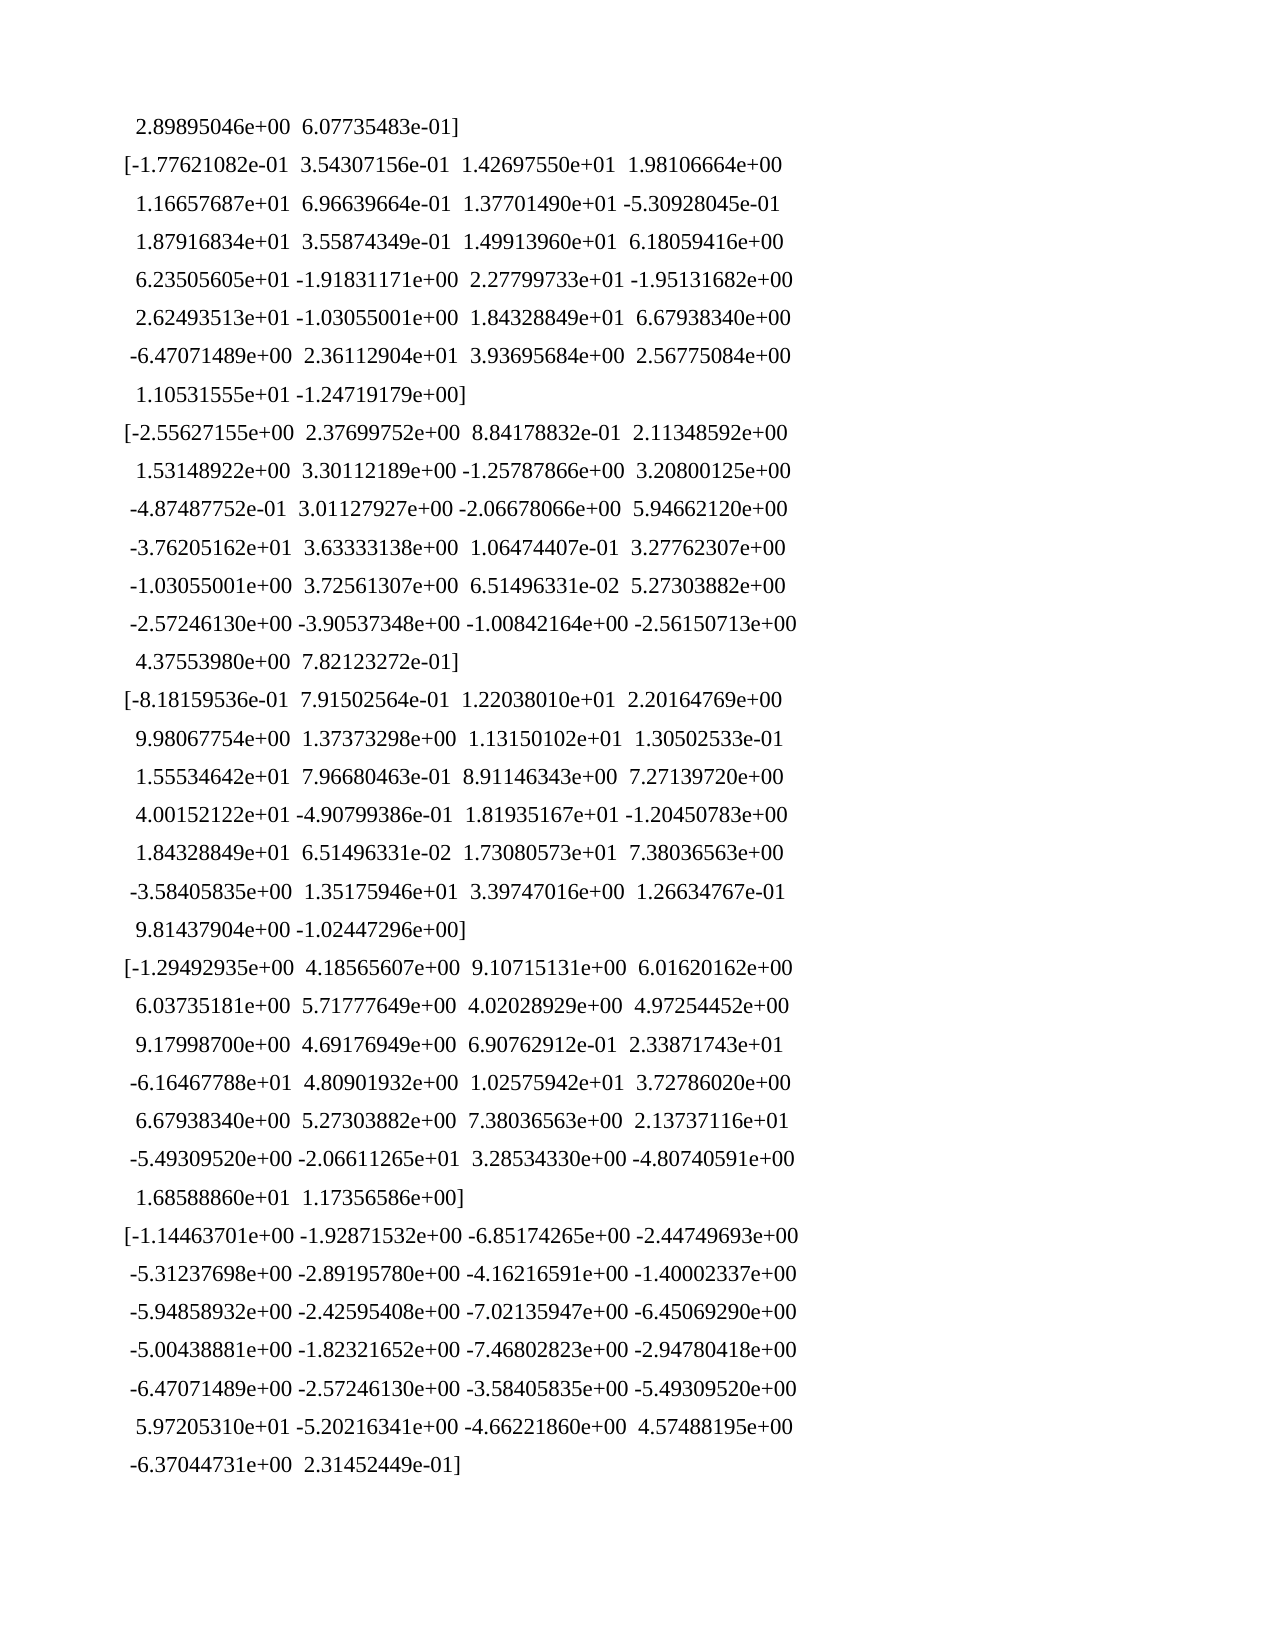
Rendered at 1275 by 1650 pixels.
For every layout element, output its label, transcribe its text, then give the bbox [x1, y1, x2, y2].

text 2.62493513e+01 -1.03055001e+00 1.84328849e+01 6.67938340e+00 [118, 304, 1125, 331]
text 1.10531555e+01 -1.24719179e+00] [118, 381, 1125, 407]
text -3.76205162e+01 3.63333138e+00 1.06474407e-01 3.27762307e+00 [118, 534, 1125, 560]
text 1.87916834e+01 3.55874349e-01 1.49913960e+01 6.18059416e+00 [118, 228, 1125, 254]
text [-8.18159536e-01 7.91502564e-01 1.22038010e+01 2.20164769e+00 [118, 687, 1125, 713]
text 6.23505605e+01 -1.91831171e+00 2.27799733e+01 -1.95131682e+00 [118, 266, 1125, 292]
text 1.55534642e+01 7.96680463e-01 8.91146343e+00 7.27139720e+00 [118, 763, 1125, 789]
text -2.57246130e+00 -3.90537348e+00 -1.00842164e+00 -2.56150713e+00 [118, 610, 1125, 636]
text [-1.14463701e+00 -1.92871532e+00 -6.85174265e+00 -2.44749693e+00 [118, 1222, 1125, 1248]
text 5.97205310e+01 -5.20216341e+00 -4.66221860e+00 4.57488195e+00 [118, 1413, 1125, 1439]
text 1.84328849e+01 6.51496331e-02 1.73080573e+01 7.38036563e+00 [118, 839, 1125, 866]
text -6.47071489e+00 -2.57246130e+00 -3.58405835e+00 -5.49309520e+00 [118, 1375, 1125, 1401]
text -5.49309520e+00 -2.06611265e+01 3.28534330e+00 -4.80740591e+00 [118, 1145, 1125, 1172]
text -6.47071489e+00 2.36112904e+01 3.93695684e+00 2.56775084e+00 [118, 342, 1125, 369]
text 1.16657687e+01 6.96639664e-01 1.37701490e+01 -5.30928045e-01 [118, 189, 1125, 216]
text 1.53148922e+00 3.30112189e+00 -1.25787866e+00 3.20800125e+00 [118, 457, 1125, 483]
text -4.87487752e-01 3.01127927e+00 -2.06678066e+00 5.94662120e+00 [118, 495, 1125, 522]
text 9.98067754e+00 1.37373298e+00 1.13150102e+01 1.30502533e-01 [118, 725, 1125, 751]
text 9.17998700e+00 4.69176949e+00 6.90762912e-01 2.33871743e+01 [118, 1031, 1125, 1057]
text 9.81437904e+00 -1.02447296e+00] [118, 916, 1125, 942]
text 6.03735181e+00 5.71777649e+00 4.02028929e+00 4.97254452e+00 [118, 992, 1125, 1019]
text 4.00152122e+01 -4.90799386e-01 1.81935167e+01 -1.20450783e+00 [118, 801, 1125, 828]
text 2.89895046e+00 6.07735483e-01] [118, 113, 1125, 139]
text -5.94858932e+00 -2.42595408e+00 -7.02135947e+00 -6.45069290e+00 [118, 1298, 1125, 1324]
text 1.68588860e+01 1.17356586e+00] [118, 1183, 1125, 1210]
text [-1.29492935e+00 4.18565607e+00 9.10715131e+00 6.01620162e+00 [118, 954, 1125, 981]
text 6.67938340e+00 5.27303882e+00 7.38036563e+00 2.13737116e+01 [118, 1107, 1125, 1133]
text -1.03055001e+00 3.72561307e+00 6.51496331e-02 5.27303882e+00 [118, 572, 1125, 598]
text -6.16467788e+01 4.80901932e+00 1.02575942e+01 3.72786020e+00 [118, 1069, 1125, 1095]
text [-2.55627155e+00 2.37699752e+00 8.84178832e-01 2.11348592e+00 [118, 419, 1125, 445]
text -5.00438881e+00 -1.82321652e+00 -7.46802823e+00 -2.94780418e+00 [118, 1336, 1125, 1363]
text -3.58405835e+00 1.35175946e+01 3.39747016e+00 1.26634767e-01 [118, 878, 1125, 904]
text [-1.77621082e-01 3.54307156e-01 1.42697550e+01 1.98106664e+00 [118, 151, 1125, 178]
text -6.37044731e+00 2.31452449e-01] [118, 1451, 1125, 1477]
text -5.31237698e+00 -2.89195780e+00 -4.16216591e+00 -1.40002337e+00 [118, 1260, 1125, 1286]
text 4.37553980e+00 7.82123272e-01] [118, 648, 1125, 675]
